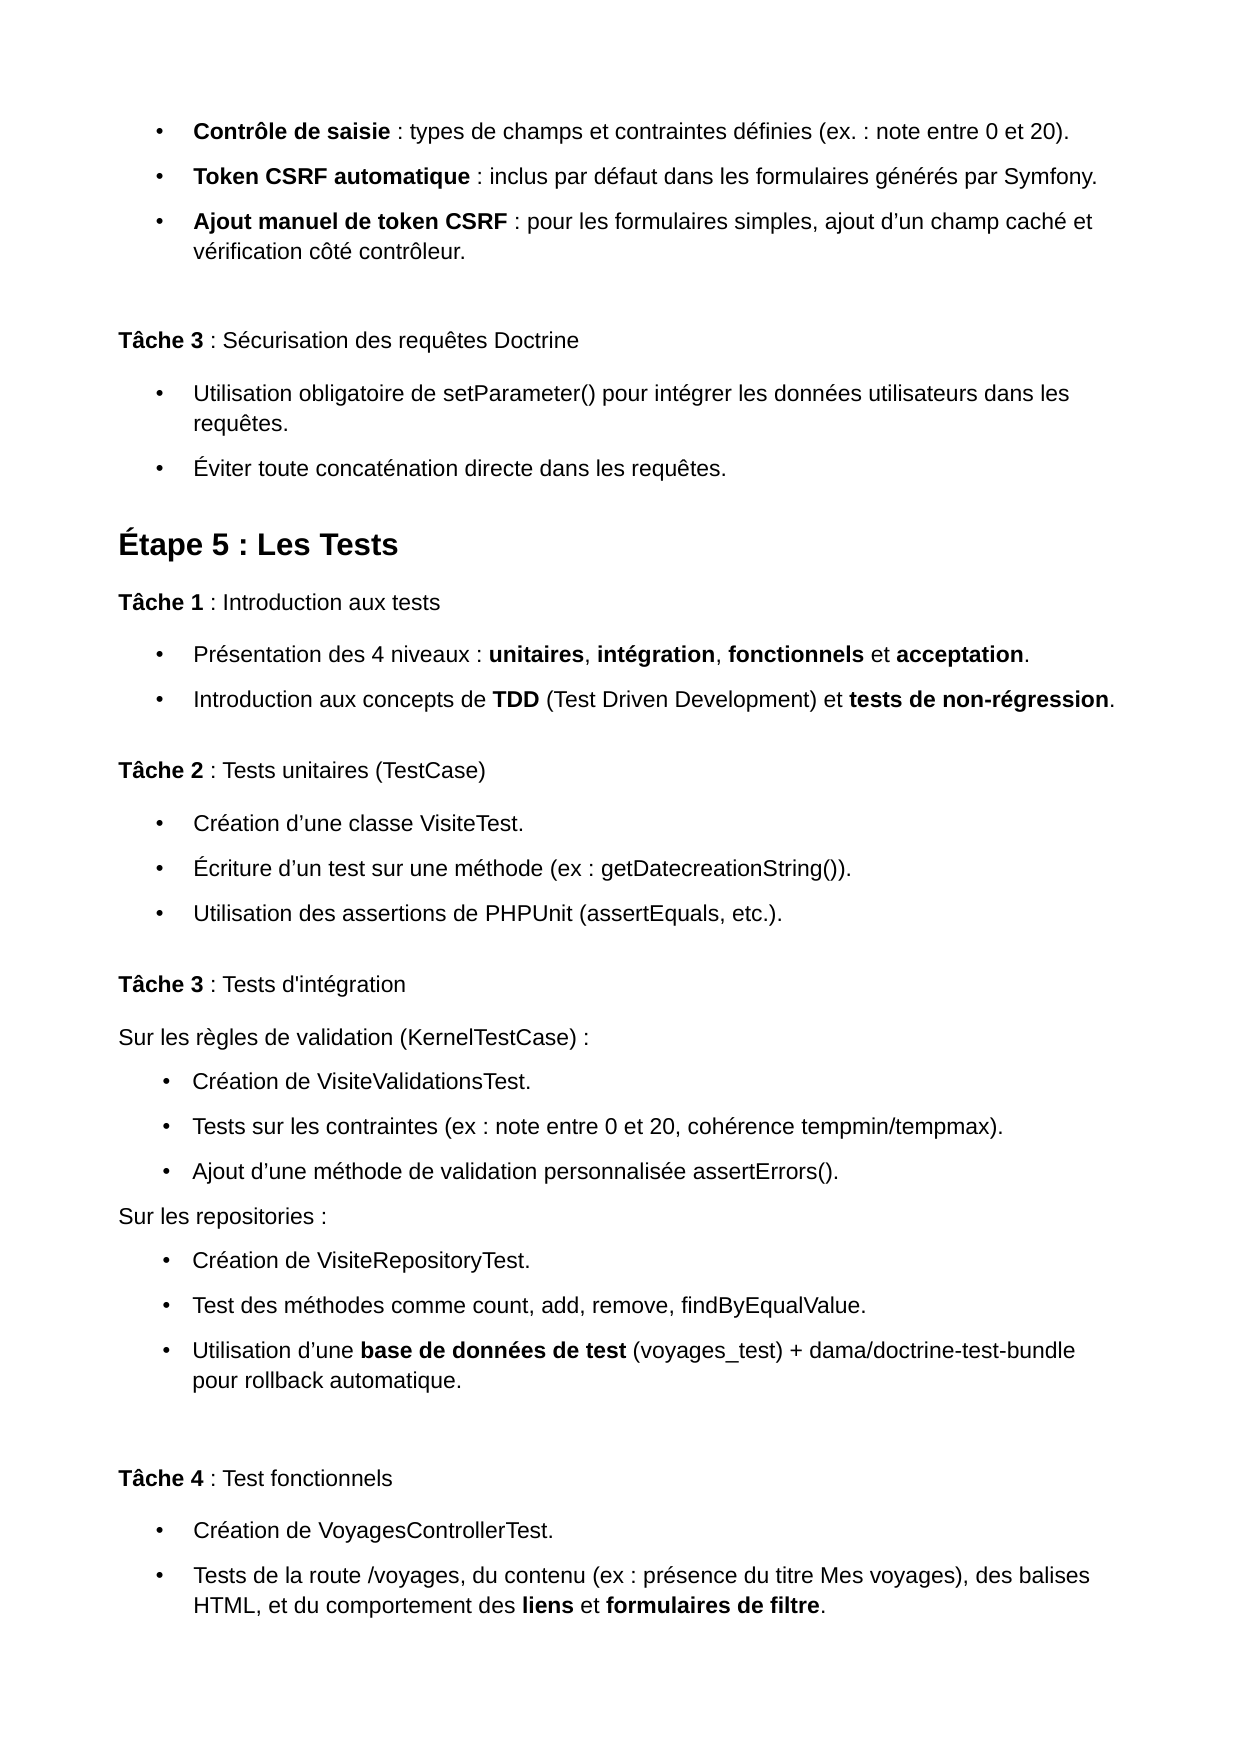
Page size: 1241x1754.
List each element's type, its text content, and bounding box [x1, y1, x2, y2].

list Création d’une classe VisiteTest. [156, 810, 1122, 836]
text Sur les règles de validation (KernelTestCase) : [118, 1023, 1122, 1050]
list Test des méthodes comme count, add, remove, findByEqualValue. [162, 1292, 1122, 1318]
list Token CSRF automatique : inclus par défaut dans les formulaires générés par Symfony. [156, 163, 1122, 189]
text Tâche 2 : Tests unitaires (TestCase) [118, 757, 1122, 784]
text Tâche 4 : Test fonctionnels [118, 1465, 1122, 1491]
list Utilisation d’une base de données de test (voyages_test) + dama/doctrine-test-bundle pour rollback automatique. [162, 1337, 1122, 1393]
text Sur les repositories : [118, 1203, 1122, 1229]
list Éviter toute concaténation directe dans les requêtes. [156, 455, 1122, 482]
list Tests sur les contraintes (ex : note entre 0 et 20, cohérence tempmin/tempmax). [162, 1113, 1122, 1139]
list Création de VoyagesControllerTest. [156, 1517, 1122, 1544]
text Étape 5 : Les Tests [118, 526, 1122, 562]
list Contrôle de saisie : types de champs et contraintes définies (ex. : note entre 0 et 20). [156, 118, 1122, 144]
text Tâche 3 : Tests d'intégration [118, 971, 1122, 997]
list Ajout manuel de token CSRF : pour les formulaires simples, ajout d’un champ caché et vérification côté contrôleur. [156, 208, 1122, 264]
text Tâche 3 : Sécurisation des requêtes Doctrine [118, 327, 1122, 354]
list Introduction aux concepts de TDD (Test Driven Development) et tests de non-régression. [156, 686, 1122, 712]
text Tâche 1 : Introduction aux tests [118, 589, 1122, 615]
list Création de VisiteValidationsTest. [162, 1068, 1122, 1094]
list Présentation des 4 niveaux : unitaires, intégration, fonctionnels et acceptation. [156, 641, 1122, 668]
list Création de VisiteRepositoryTest. [162, 1247, 1122, 1274]
list Écriture d’un test sur une méthode (ex : getDatecreationString()). [156, 855, 1122, 881]
list Utilisation obligatoire de setParameter() pour intégrer les données utilisateurs dans les requêtes. [156, 380, 1122, 437]
list Tests de la route /voyages, du contenu (ex : présence du titre Mes voyages), des balises HTML, et du comportement des liens et formulaires de filtre. [156, 1562, 1122, 1619]
list Ajout d’une méthode de validation personnalisée assertErrors(). [162, 1158, 1122, 1184]
list Utilisation des assertions de PHPUnit (assertEquals, etc.). [156, 899, 1122, 926]
